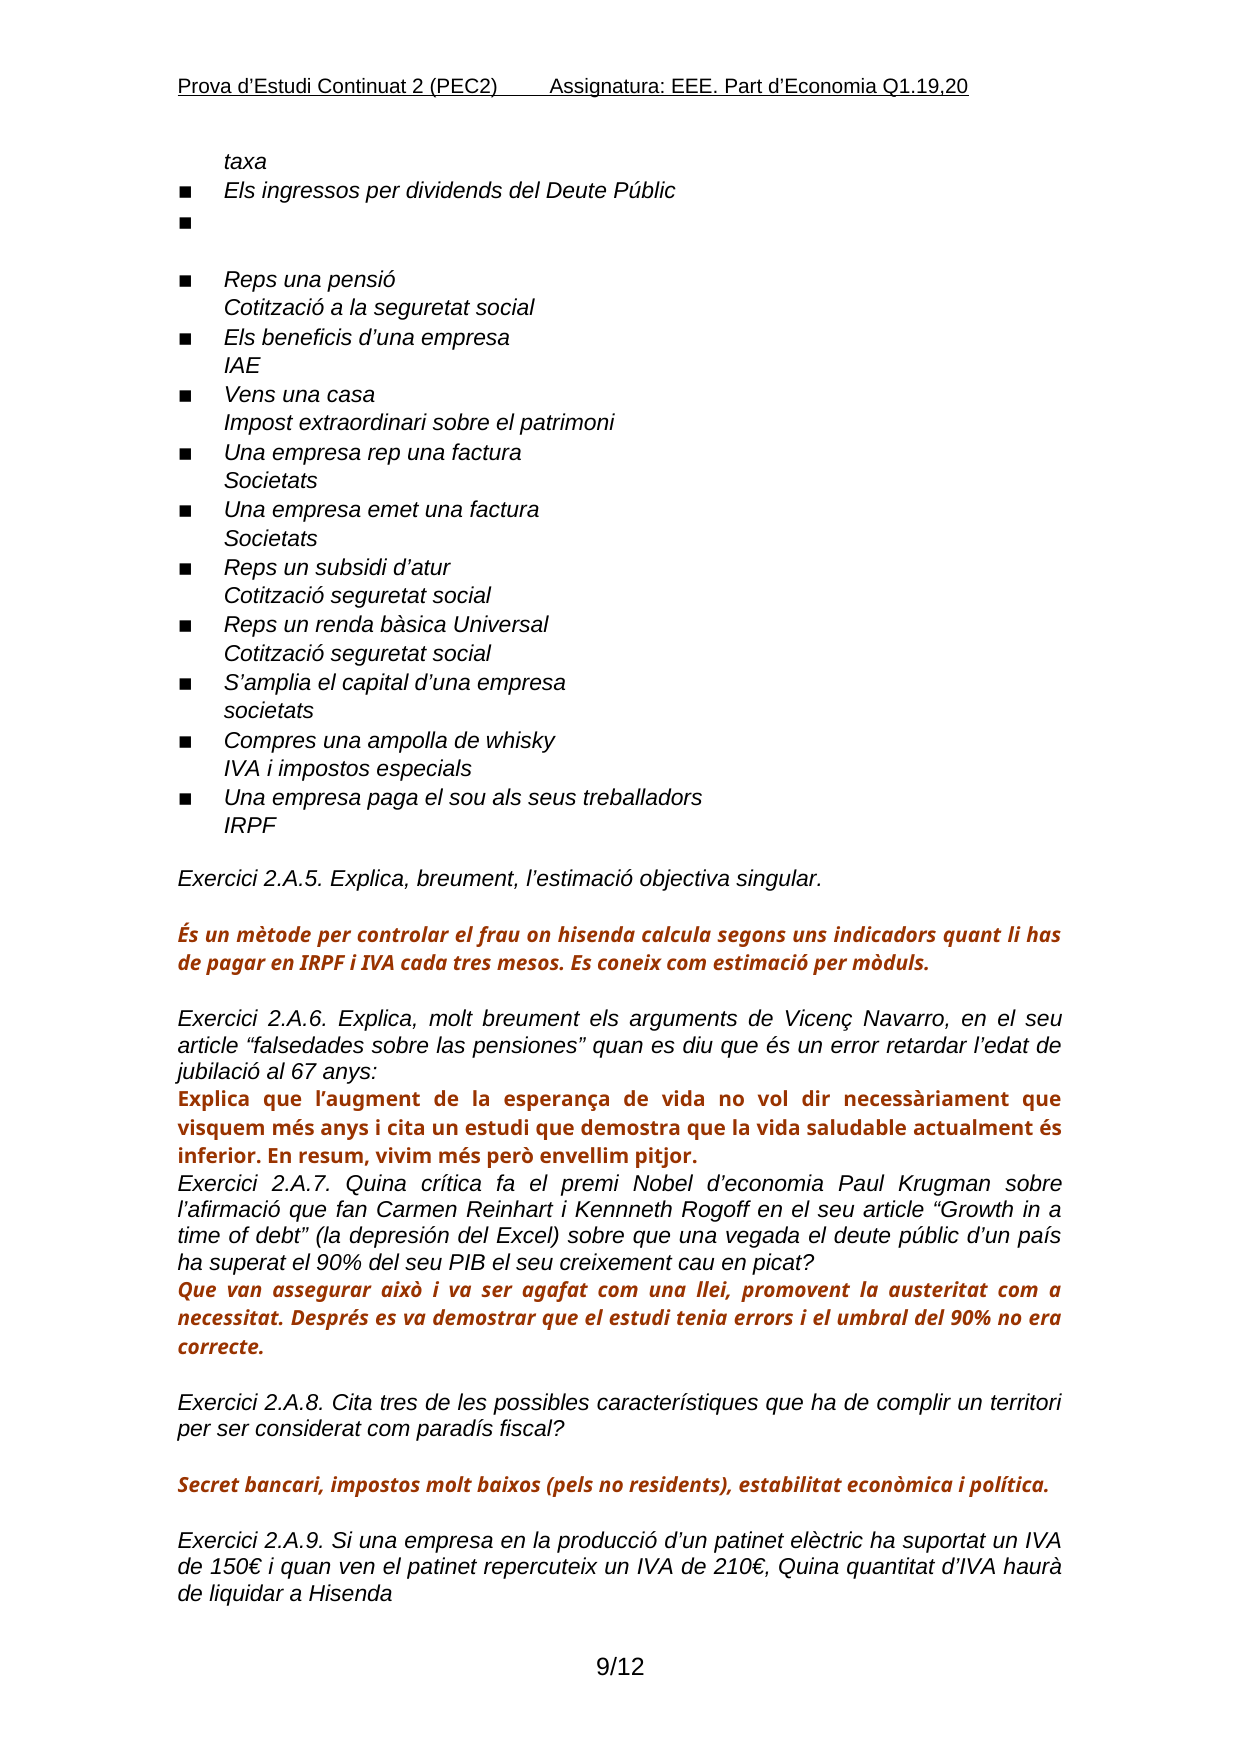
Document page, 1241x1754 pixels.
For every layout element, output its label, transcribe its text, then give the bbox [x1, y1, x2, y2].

list Reps un renda bàsica Universal [177, 608, 1063, 640]
list Vens una casa [177, 378, 1063, 409]
list Els ingressos per dividends del Deute Públic [177, 174, 1063, 205]
text Explica que l’augment de la esperança de vida no vol dir necessàriament que visquem més anys i cita un estudi que demostra que la vida saludable actualment és inferior. En resum, vivim més però envellim pitjor. [177, 1084, 1063, 1170]
list IRPF [177, 812, 1063, 839]
text Exercici 2.A.6. Explica, molt breument els arguments de Vicenç Navarro, en el seu article “falsedades sobre las pensiones” quan es diu que és un error retardar l’edat de jubilació al 67 anys: [177, 1005, 1063, 1084]
text És un mètode per controlar el frau on hisenda calcula segons uns indicadors quant li has de pagar en IRPF i IVA cada tres mesos. Es coneix com estimació per mòduls. [177, 920, 1063, 977]
text Exercici 2.A.7. Quina crítica fa el premi Nobel d’economia Paul Krugman sobre l’afirmació que fan Carmen Reinhart i Kennneth Rogoff en el seu article “Growth in a time of debt” (la depresión del Excel) sobre que una vegada el deute públic d’un país ha superat el 90% del seu PIB el seu creixement cau en picat? [177, 1170, 1063, 1275]
list Una empresa rep una factura [177, 436, 1063, 467]
list Compres una ampolla de whisky [177, 724, 1063, 755]
text Exercici 2.A.5. Explica, breument, l’estimació objectiva singular. [177, 865, 1063, 892]
list taxa [177, 148, 1063, 174]
text Exercici 2.A.8. Cita tres de les possibles característiques que ha de complir un territori per ser considerat com paradís fiscal? [177, 1389, 1063, 1442]
text Que van assegurar això i va ser agafat com una llei, promovent la austeritat com a necessitat. Després es va demostrar que el estudi tenia errors i el umbral del 90% no era correcte. [177, 1275, 1063, 1360]
list Impost extraordinari sobre el patrimoni [177, 409, 1063, 436]
list Cotització seguretat social [177, 582, 1063, 608]
list S’amplia el capital d’una empresa [177, 666, 1063, 697]
list Els beneficis d’una empresa [177, 320, 1063, 352]
list IAE [177, 352, 1063, 378]
text Exercici 2.A.9. Si una empresa en la producció d’un patinet elèctric ha suportat un IVA de 150€ i quan ven el patinet repercuteix un IVA de 210€, Quina quantitat d’IVA haurà de liquidar a Hisenda [177, 1527, 1063, 1606]
list Cotització a la seguretat social [177, 294, 1063, 320]
list Una empresa emet una factura [177, 493, 1063, 524]
list Cotització seguretat social [177, 640, 1063, 666]
list Reps una pensió [177, 263, 1063, 294]
list Reps un subsidi d’atur [177, 551, 1063, 582]
list IVA i impostos especials [177, 755, 1063, 781]
text Secret bancari, impostos molt baixos (pels no residents), estabilitat econòmica i política. [177, 1470, 1063, 1498]
list Societats [177, 524, 1063, 551]
list societats [177, 697, 1063, 724]
list Una empresa paga el sou als seus treballadors [177, 781, 1063, 812]
list Societats [177, 467, 1063, 493]
